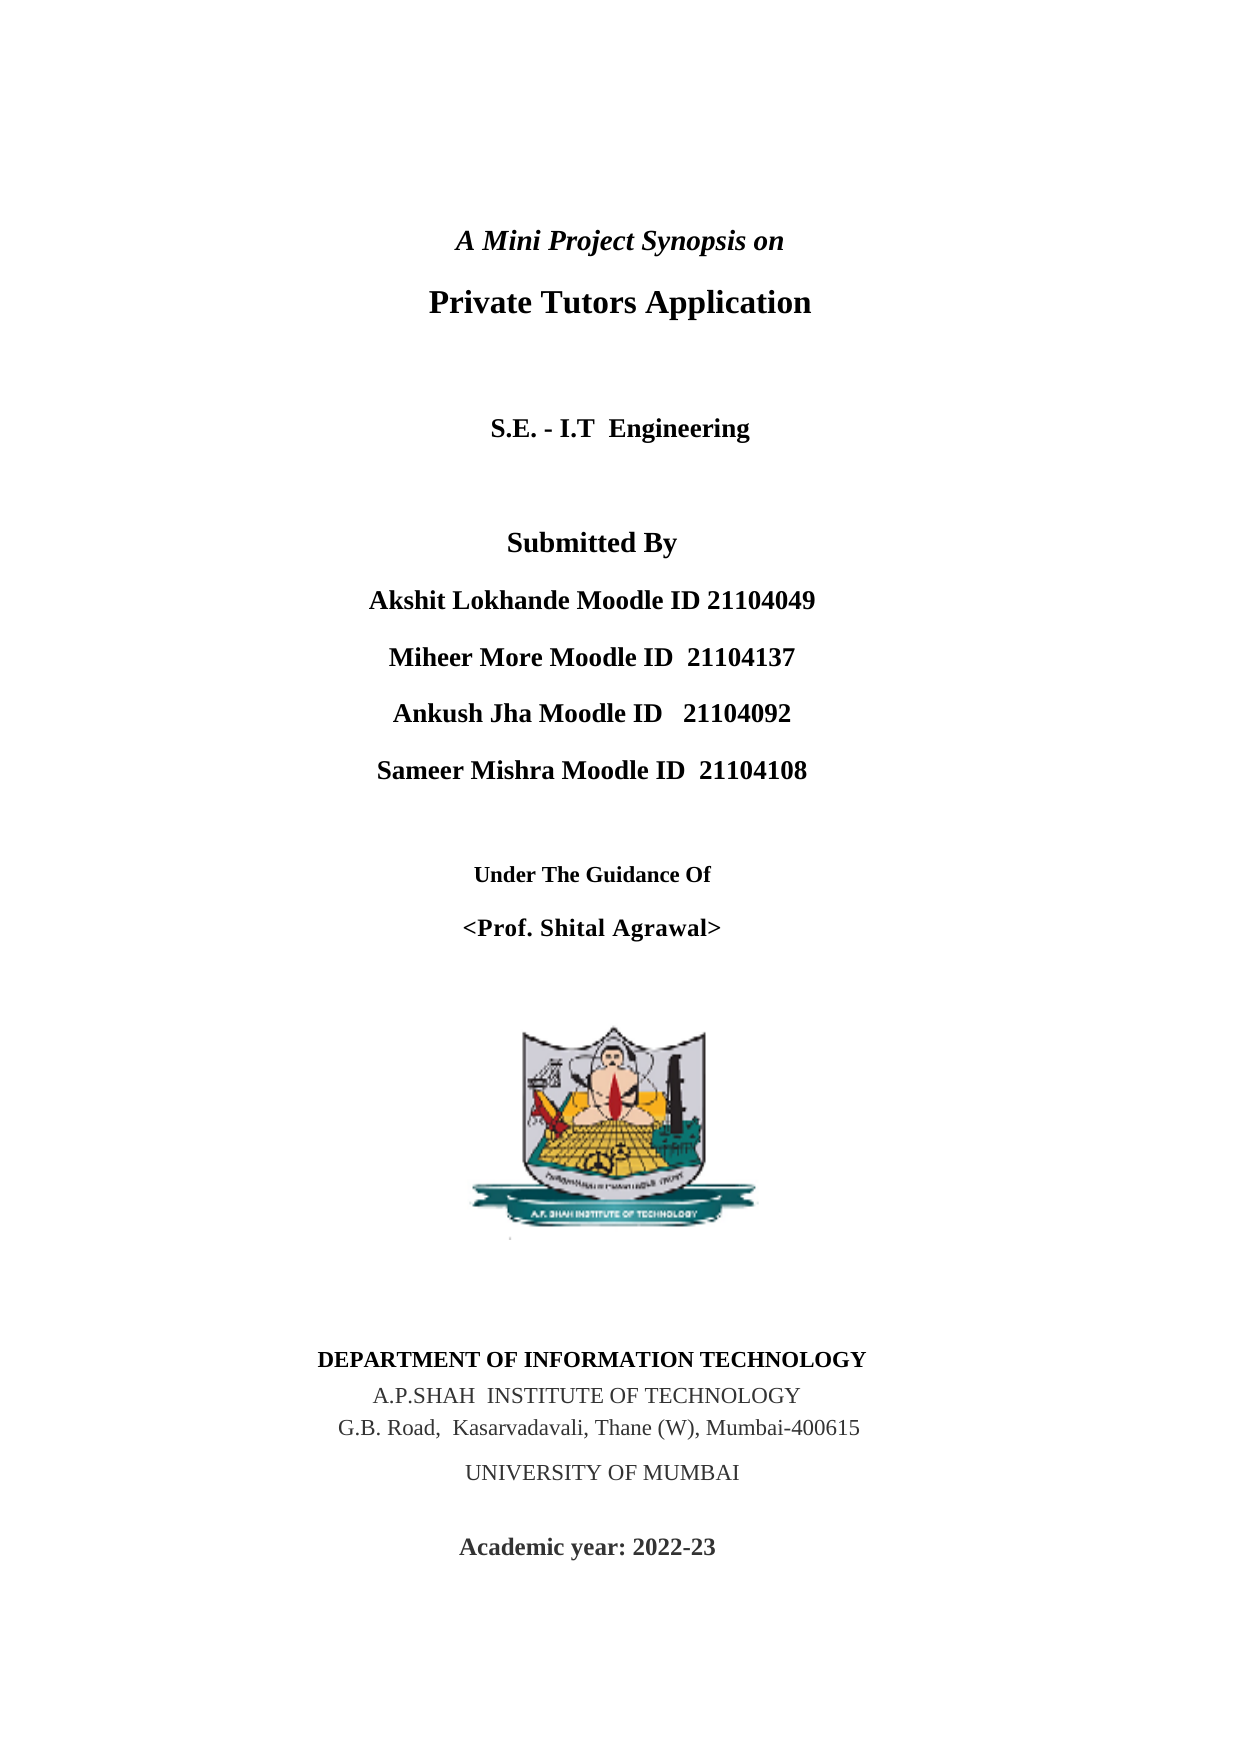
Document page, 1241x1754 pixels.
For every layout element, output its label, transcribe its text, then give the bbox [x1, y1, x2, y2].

text Under The Guidance Of [238, 862, 871, 888]
text A Mini Project Synopsis on [163, 223, 1077, 256]
text UNIVERSITY OF MUMBAI [127, 1459, 1077, 1485]
text <Prof. Shital Agrawal> [238, 913, 871, 941]
text DEPARTMENT OF INFORMATION TECHNOLOGY [238, 1346, 871, 1372]
text S.E. - I.T Engineering [163, 412, 1077, 443]
text Private Tutors Application [163, 282, 1077, 320]
text Sameer Mishra Moodle ID 21104108 [238, 754, 871, 785]
text Academic year: 2022-23 [98, 1532, 1077, 1561]
picture [448, 1022, 759, 1240]
text Ankush Jha Moodle ID 21104092 [238, 697, 871, 728]
text G.B. Road, Kasarvadavali, Thane (W), Mumbai-400615 [121, 1414, 1077, 1441]
text A.P.SHAH INSTITUTE OF TECHNOLOGY [238, 1382, 871, 1408]
text Akshit Lokhande Moodle ID 21104049 [238, 584, 871, 615]
text Miheer More Moodle ID 21104137 [238, 641, 871, 672]
text Submitted By [238, 525, 871, 558]
